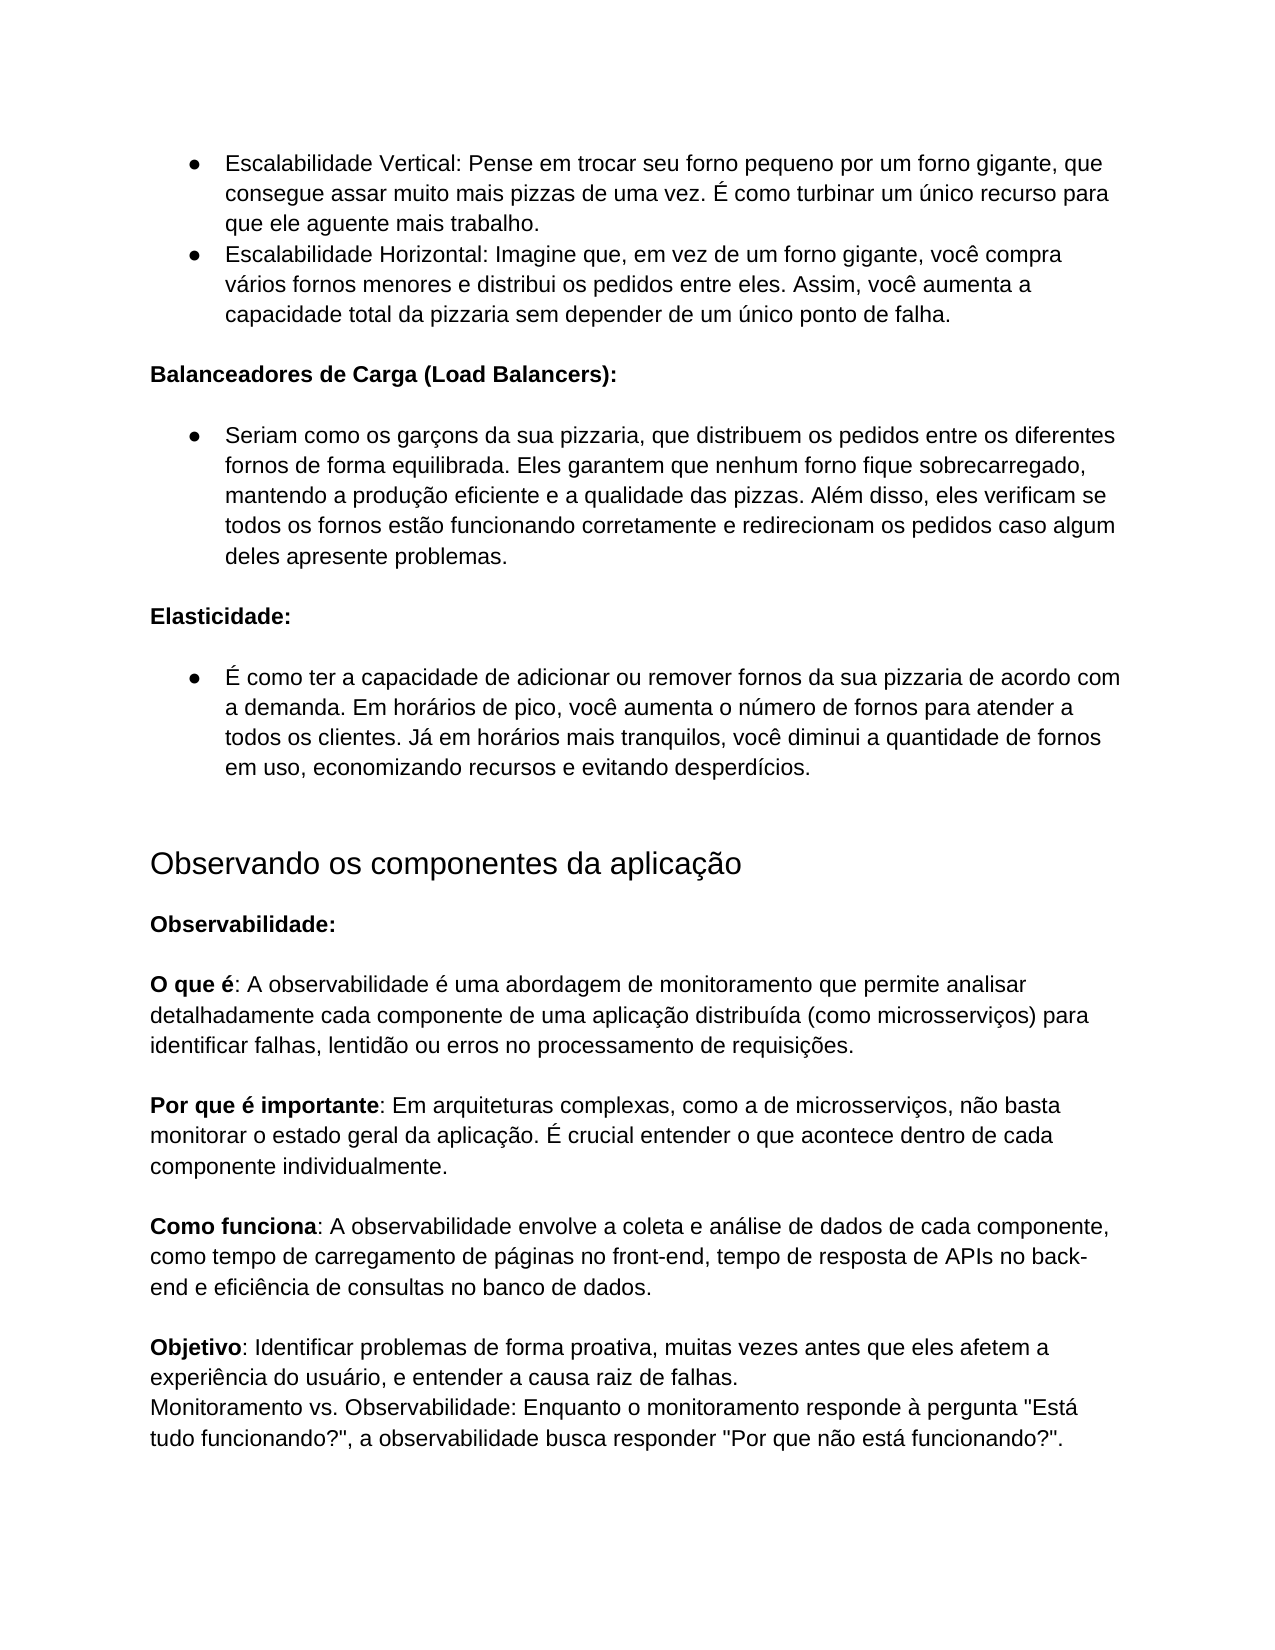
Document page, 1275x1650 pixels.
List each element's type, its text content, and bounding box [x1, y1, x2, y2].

list Escalabilidade Horizontal: Imagine que, em vez de um forno gigante, você compra vários fornos menores e distribui os pedidos entre eles. Assim, você aumenta a capacidade total da pizzaria sem depender de um único ponto de falha. [187, 241, 1125, 327]
text Balanceadores de Carga (Load Balancers): [150, 361, 1125, 388]
text Monitoramento vs. Observabilidade: Enquanto o monitoramento responde à pergunta "Está tudo funcionando?", a observabilidade busca responder "Por que não está funcionando?". [150, 1394, 1125, 1451]
text Elasticidade: [150, 603, 1125, 629]
list Escalabilidade Vertical: Pense em trocar seu forno pequeno por um forno gigante, que consegue assar muito mais pizzas de uma vez. É como turbinar um único recurso para que ele aguente mais trabalho. [187, 150, 1125, 237]
text Objetivo: Identificar problemas de forma proativa, muitas vezes antes que eles afetem a experiência do usuário, e entender a causa raiz de falhas. [150, 1334, 1125, 1390]
list Seriam como os garçons da sua pizzaria, que distribuem os pedidos entre os diferentes fornos de forma equilibrada. Eles garantem que nenhum forno fique sobrecarregado, mantendo a produção eficiente e a qualidade das pizzas. Além disso, eles verificam se todos os fornos estão funcionando corretamente e redirecionam os pedidos caso algum deles apresente problemas. [187, 422, 1125, 569]
subtitle Observando os componentes da aplicação [150, 845, 1125, 881]
list É como ter a capacidade de adicionar ou remover fornos da sua pizzaria de acordo com a demanda. Em horários de pico, você aumenta o número de fornos para atender a todos os clientes. Já em horários mais tranquilos, você diminui a quantidade de fornos em uso, economizando recursos e evitando desperdícios. [187, 663, 1125, 781]
text Observabilidade: [150, 911, 1125, 937]
text Como funciona: A observabilidade envolve a coleta e análise de dados de cada componente, como tempo de carregamento de páginas no front-end, tempo de resposta de APIs no back-end e eficiência de consultas no banco de dados. [150, 1213, 1125, 1300]
text O que é: A observabilidade é uma abordagem de monitoramento que permite analisar detalhadamente cada componente de uma aplicação distribuída (como microsserviços) para identificar falhas, lentidão ou erros no processamento de requisições. [150, 971, 1125, 1058]
text Por que é importante: Em arquiteturas complexas, como a de microsserviços, não basta monitorar o estado geral da aplicação. É crucial entender o que acontece dentro de cada componente individualmente. [150, 1092, 1125, 1179]
